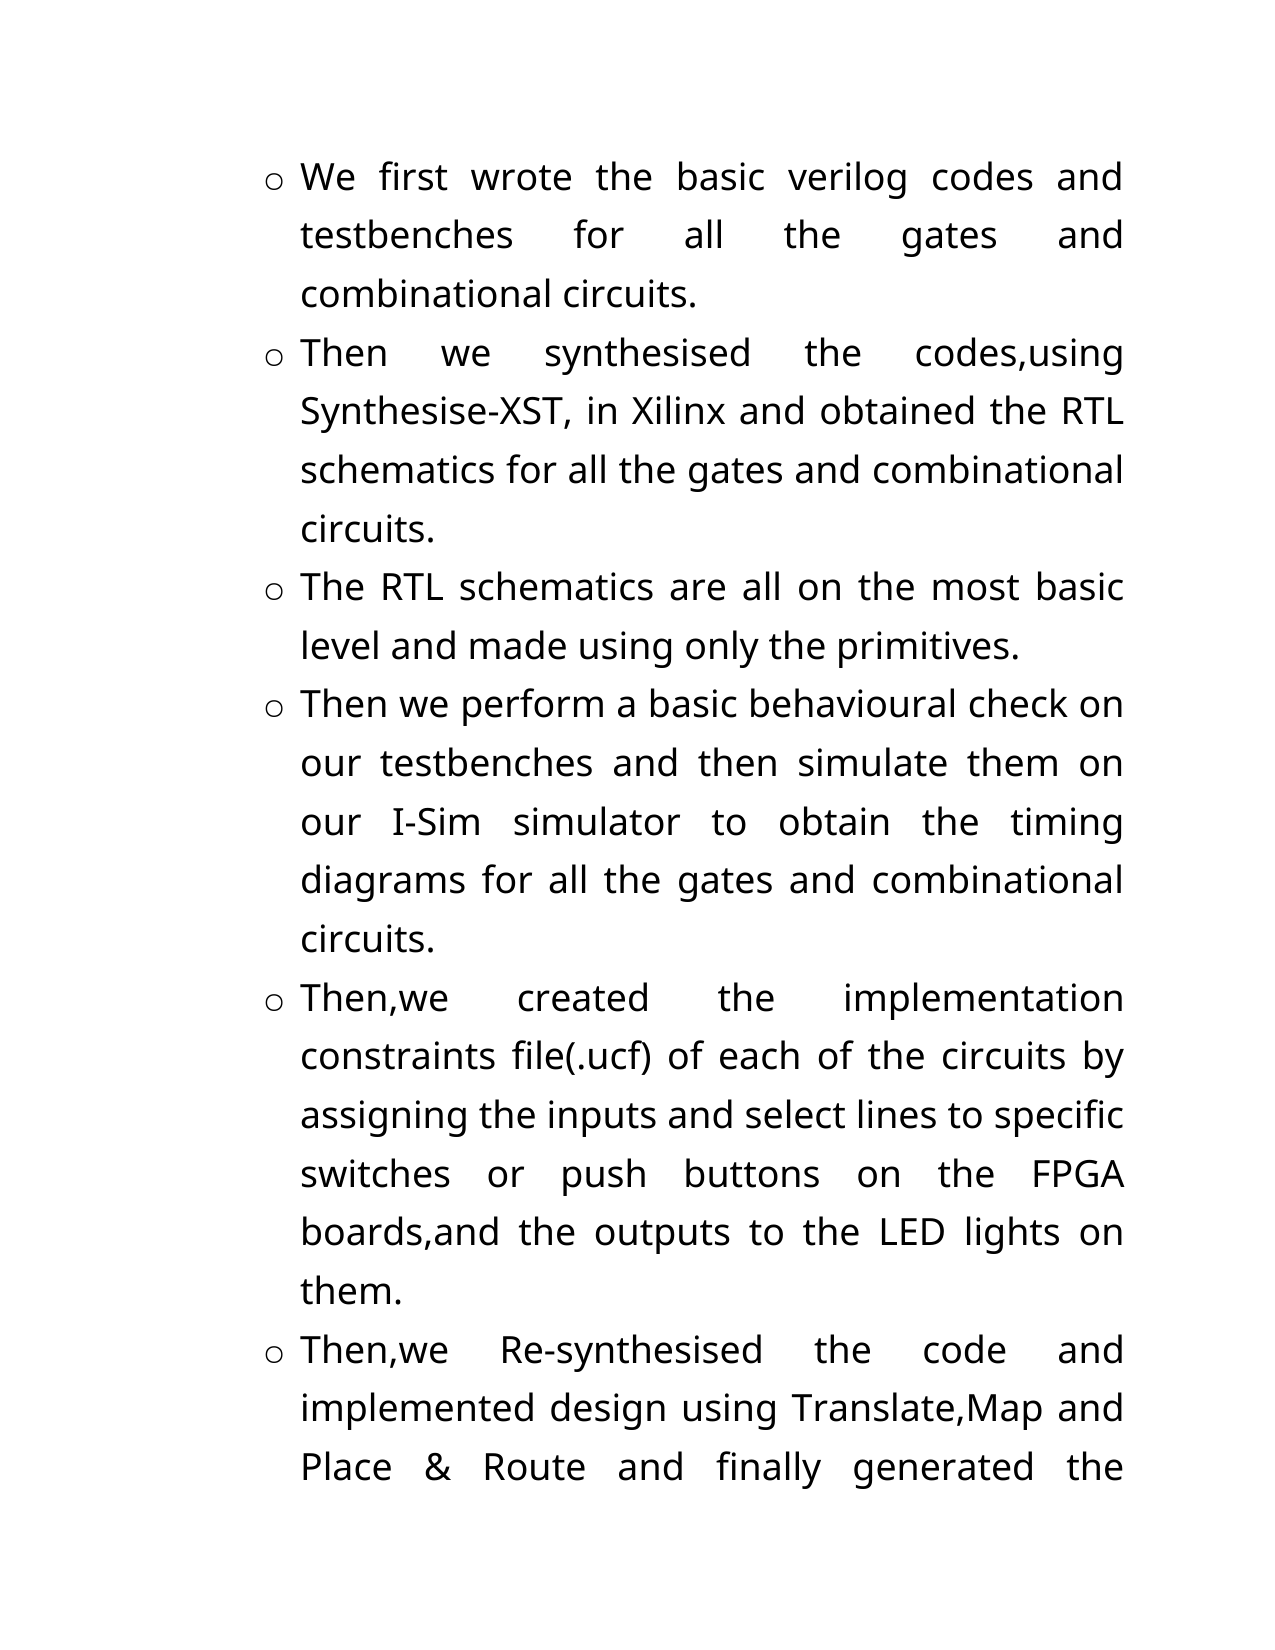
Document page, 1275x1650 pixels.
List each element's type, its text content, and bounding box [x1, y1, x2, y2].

list Then,we created the implementation constraints file(.ucf) of each of the circuits by assigning the inputs and select lines to specific switches or push buttons on the FPGA boards,and the outputs to the LED lights on them. [262, 971, 1125, 1315]
list The RTL schematics are all on the most basic level and made using only the primitives. [262, 561, 1125, 670]
list Then we synthesised the codes,using Synthesise-XST, in Xilinx and obtained the RTL schematics for all the gates and combinational circuits. [262, 326, 1125, 553]
list Then,we Re-synthesised the code and implemented design using Translate,Map and Place & Route and finally generated the [262, 1323, 1125, 1491]
list Then we perform a basic behavioural check on our testbenches and then simulate them on our I-Sim simulator to obtain the timing diagrams for all the gates and combinational circuits. [262, 678, 1125, 963]
list We first wrote the basic verilog codes and testbenches for all the gates and combinational circuits. [262, 150, 1125, 318]
